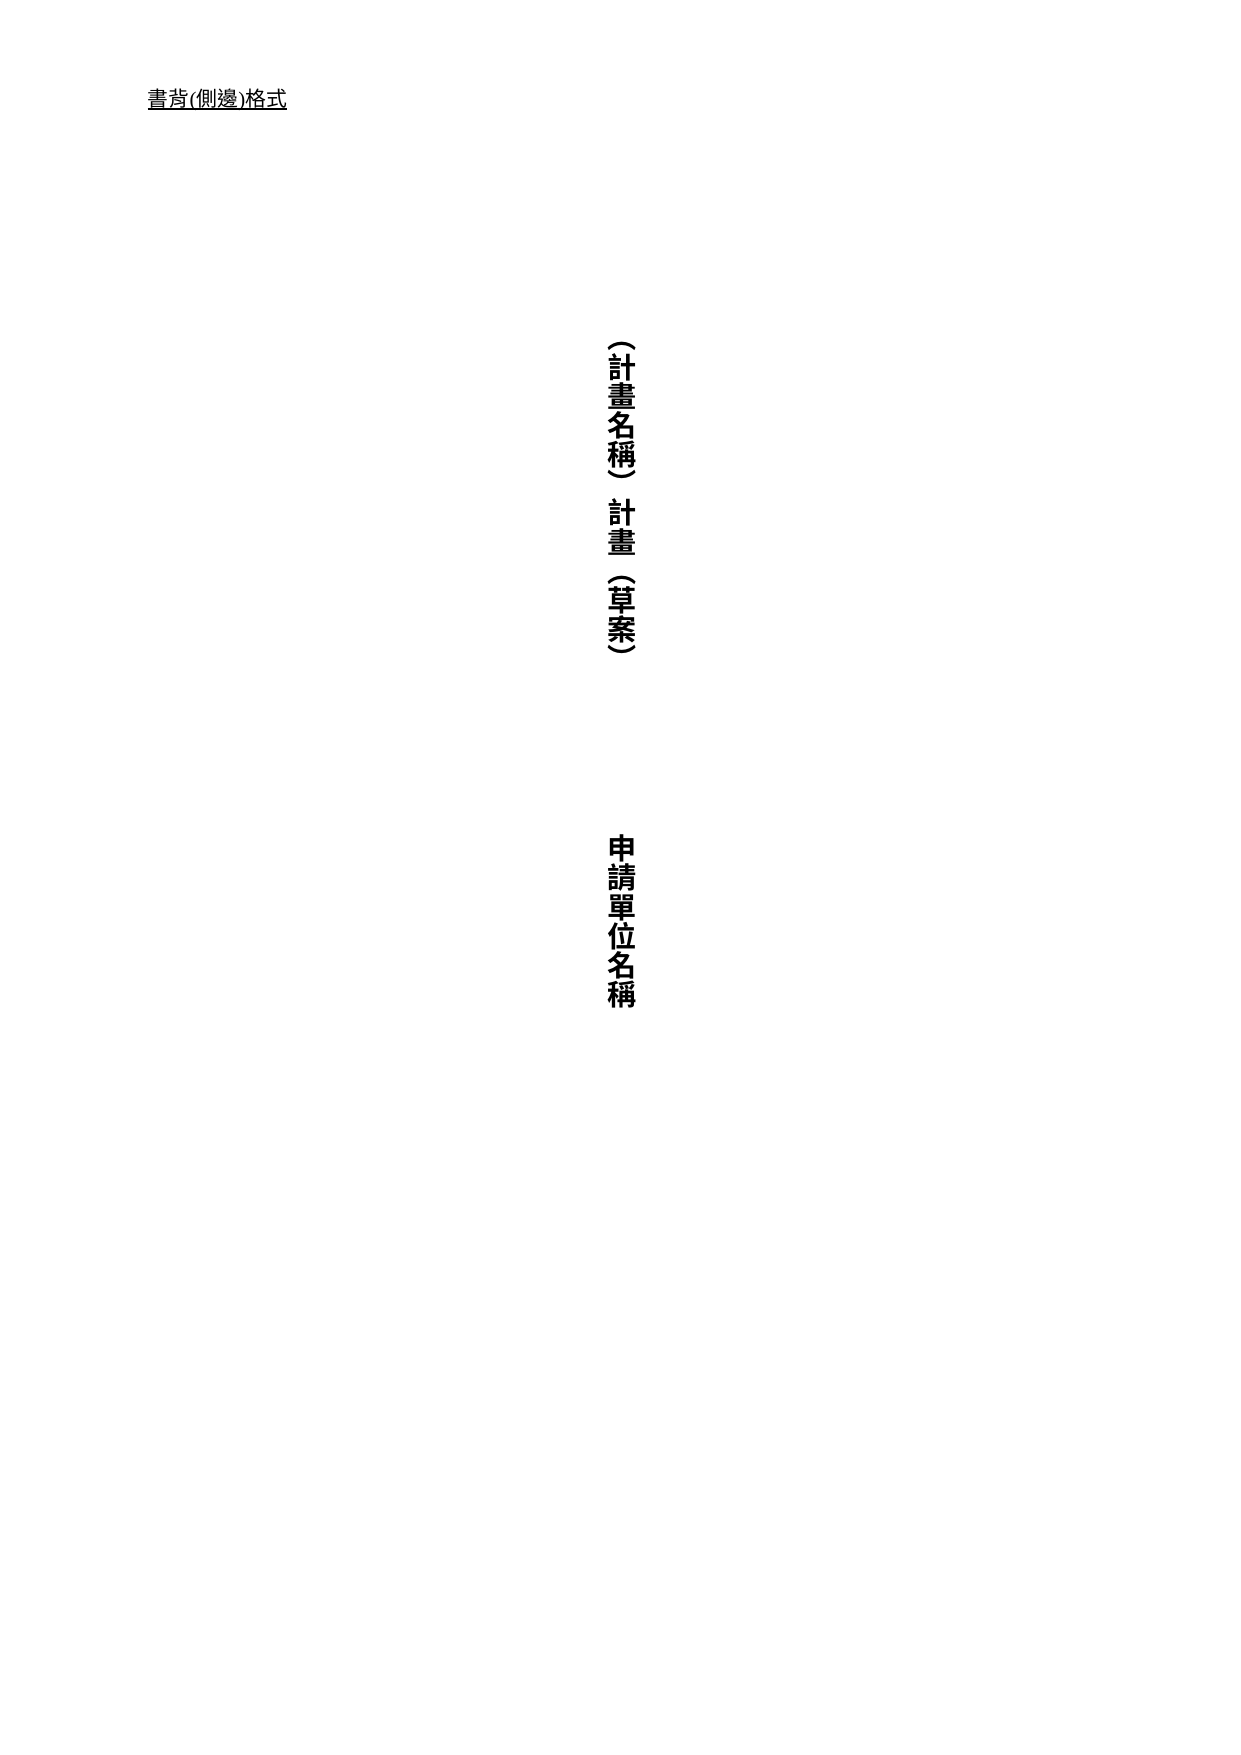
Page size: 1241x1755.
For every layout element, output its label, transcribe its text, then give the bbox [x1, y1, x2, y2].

text 書背(側邊)格式 [133, 75, 1107, 112]
